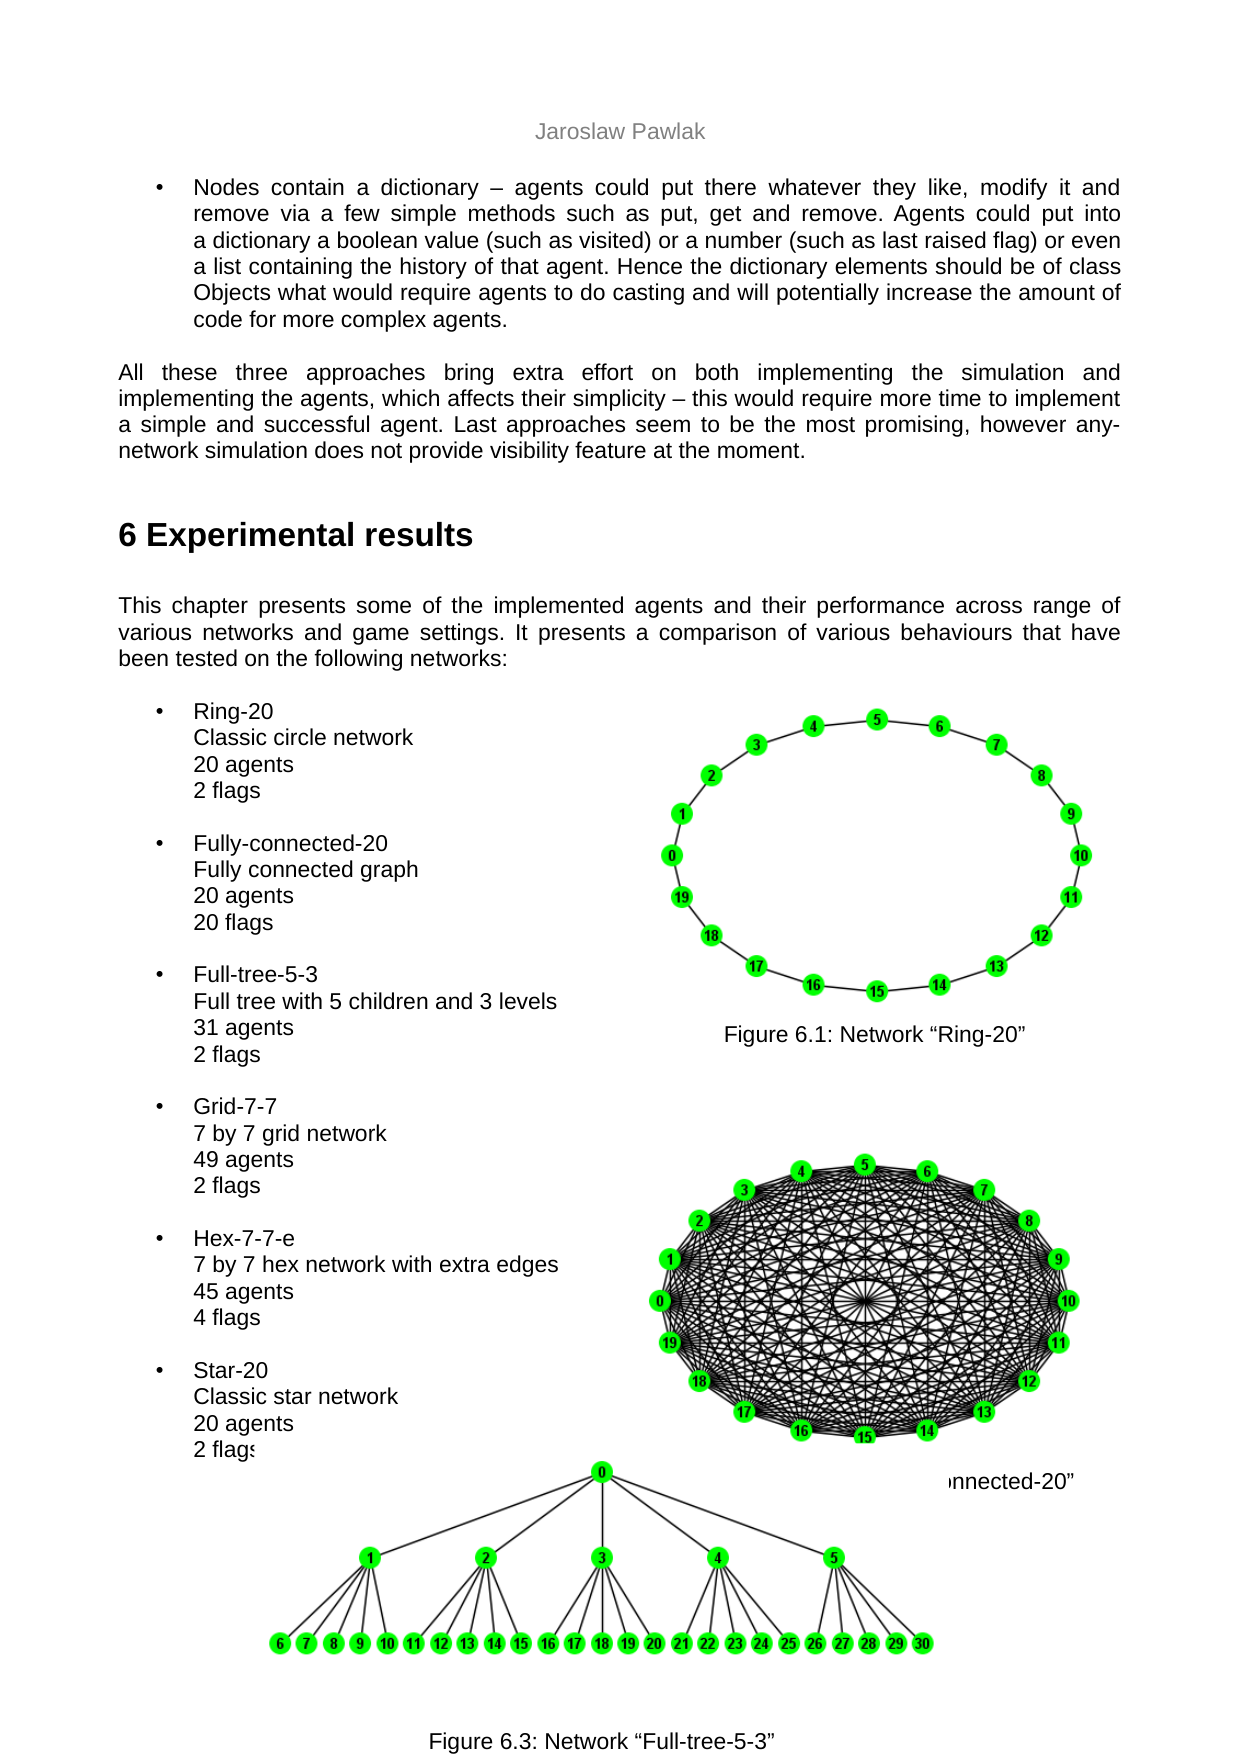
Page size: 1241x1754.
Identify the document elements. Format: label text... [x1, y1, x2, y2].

list 45 agents [156, 1278, 614, 1304]
list Hex-7-7-e [156, 1225, 614, 1251]
list 7 by 7 hex network with extra edges [156, 1251, 614, 1278]
text Figure 6.3: Network “Full-tree-5-3” [254, 1728, 949, 1754]
picture [254, 1135, 1118, 1728]
subtitle 6 Experimental results [118, 515, 1122, 554]
list 2 flags [156, 1436, 614, 1462]
list 31 agents [156, 1014, 625, 1041]
list 20 flags [156, 909, 625, 935]
list Classic star network [156, 1383, 614, 1409]
list 20 agents [156, 882, 625, 909]
list 20 agents [156, 1409, 614, 1436]
picture [625, 690, 1124, 1022]
list 4 flags [156, 1304, 614, 1330]
list 49 agents [156, 1146, 614, 1172]
list Classic circle network [156, 724, 625, 751]
list 2 flags [156, 1172, 614, 1199]
list Nodes contain a dictionary – agents could put there whatever they like, modify it and remove via a few simple methods such as put, get and remove. Agents could put into a dictionary a boolean value (such as visited) or a number (such as last raised flag) or even a list containing the history of that agent. Hence the dictionary elements should be of class Objects what would require agents to do casting and will potentially increase the amount of code for more complex agents. [156, 174, 1122, 332]
text All these three approaches bring extra effort on both implementing the simulation and implementing the agents, which affects their simplicity – this would require more time to implement a simple and successful agent. Last approaches seem to be the most promising, however any-network simulation does not provide visibility feature at the moment. [118, 358, 1122, 464]
text This chapter presents some of the implemented agents and their performance across range of various networks and game settings. It presents a comparison of various behaviours that have been tested on the following networks: [118, 592, 1122, 672]
list Star-20 [156, 1357, 614, 1383]
list Full-tree-5-3 [156, 961, 625, 988]
list 7 by 7 grid network [156, 1119, 1122, 1146]
list 2 flags [156, 1041, 1122, 1067]
list Grid-7-7 [156, 1093, 1122, 1119]
list Full tree with 5 children and 3 levels [156, 988, 625, 1014]
list Fully connected graph [156, 856, 625, 882]
list 2 flags [156, 777, 625, 803]
list Fully-connected-20 [156, 830, 625, 856]
list Figure 6.2: Network “Fully-connected-20” [949, 1469, 1118, 1494]
list Ring-20 [156, 698, 625, 724]
text Figure 6.1: Network “Ring-20” [625, 1022, 1124, 1048]
list 20 agents [156, 751, 625, 777]
